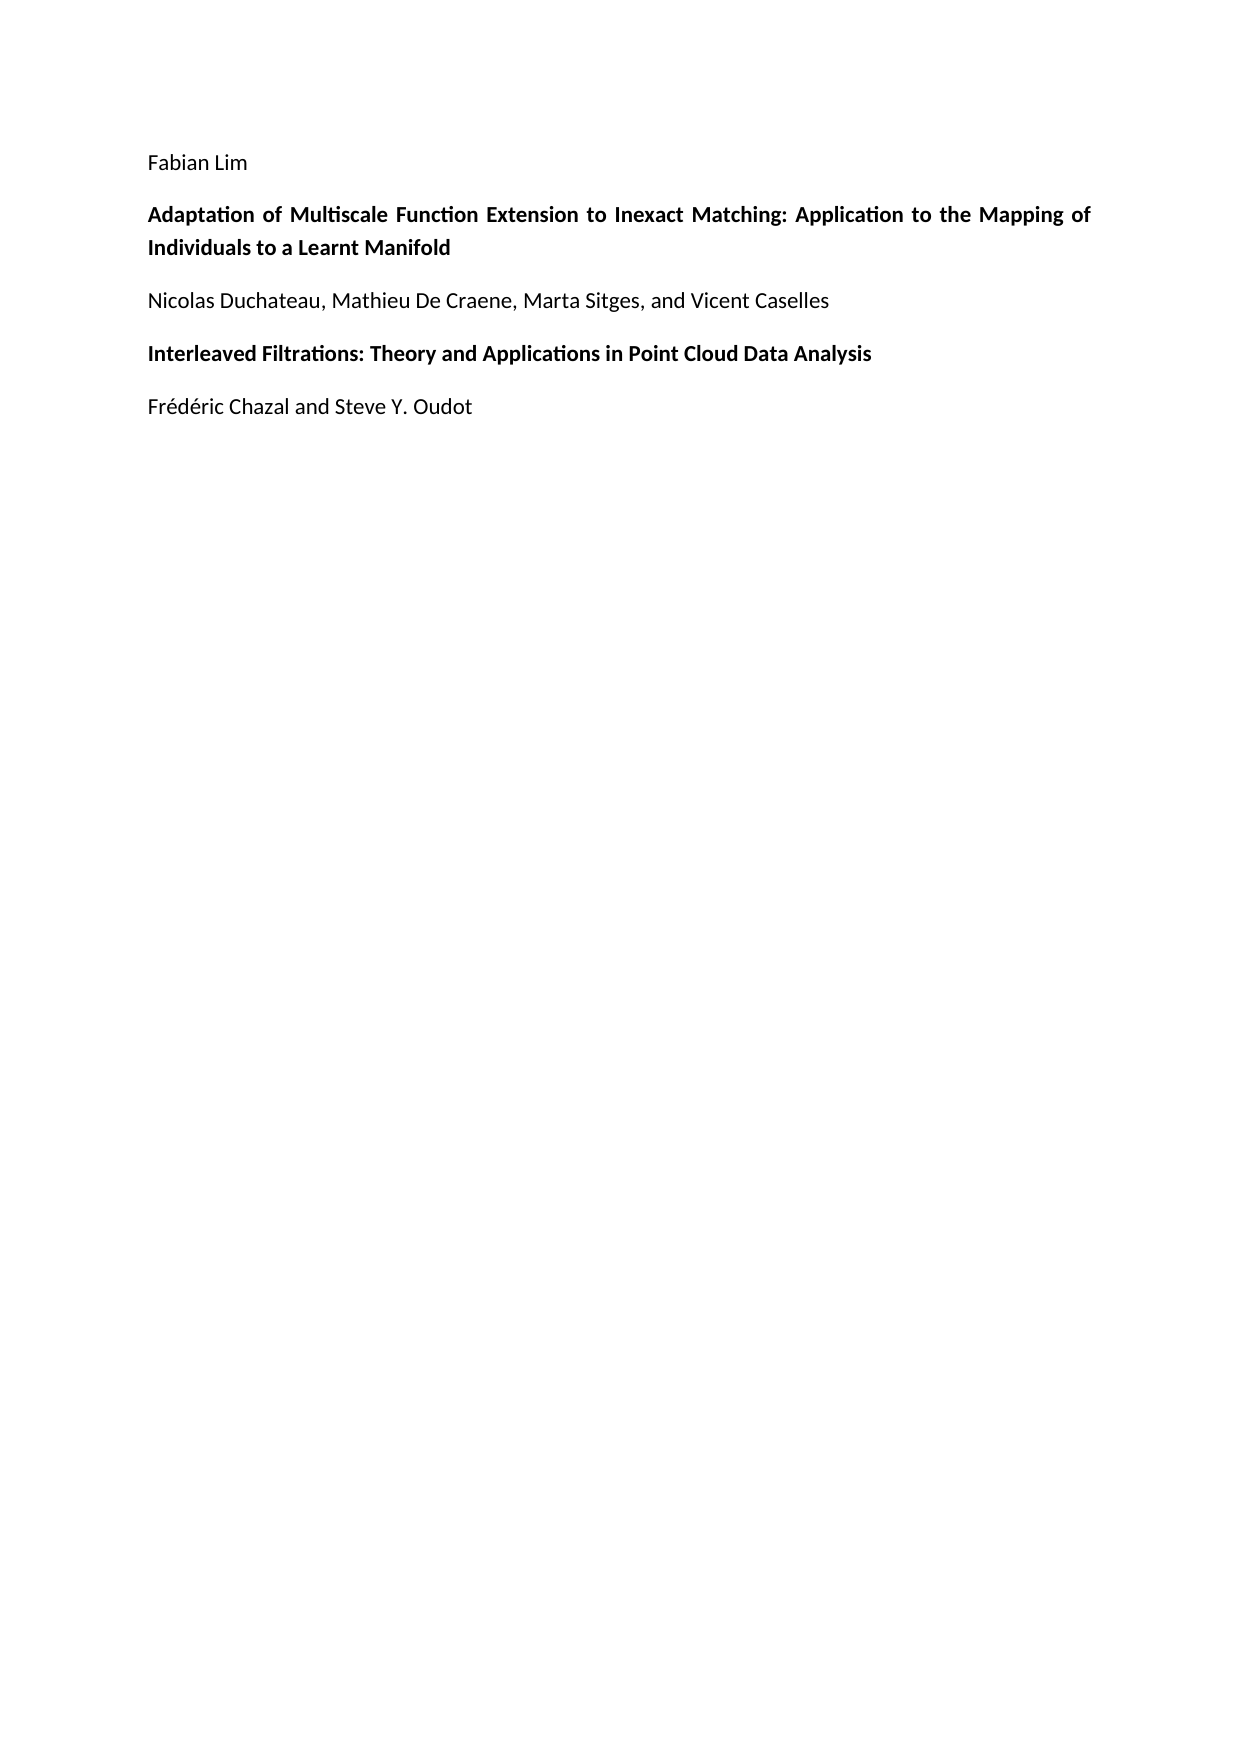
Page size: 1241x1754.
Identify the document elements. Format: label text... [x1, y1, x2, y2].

text Nicolas Duchateau, Mathieu De Craene, Marta Sitges, and Vicent Caselles [148, 286, 1093, 314]
text Fabian Lim [148, 148, 1093, 176]
text Frédéric Chazal and Steve Y. Oudot [148, 392, 1093, 420]
text Interleaved Filtrations: Theory and Applications in Point Cloud Data Analysis [148, 339, 1093, 367]
text Adaptation of Multiscale Function Extension to Inexact Matching: Application to the Mapping of Individuals to a Learnt Manifold [148, 201, 1093, 261]
